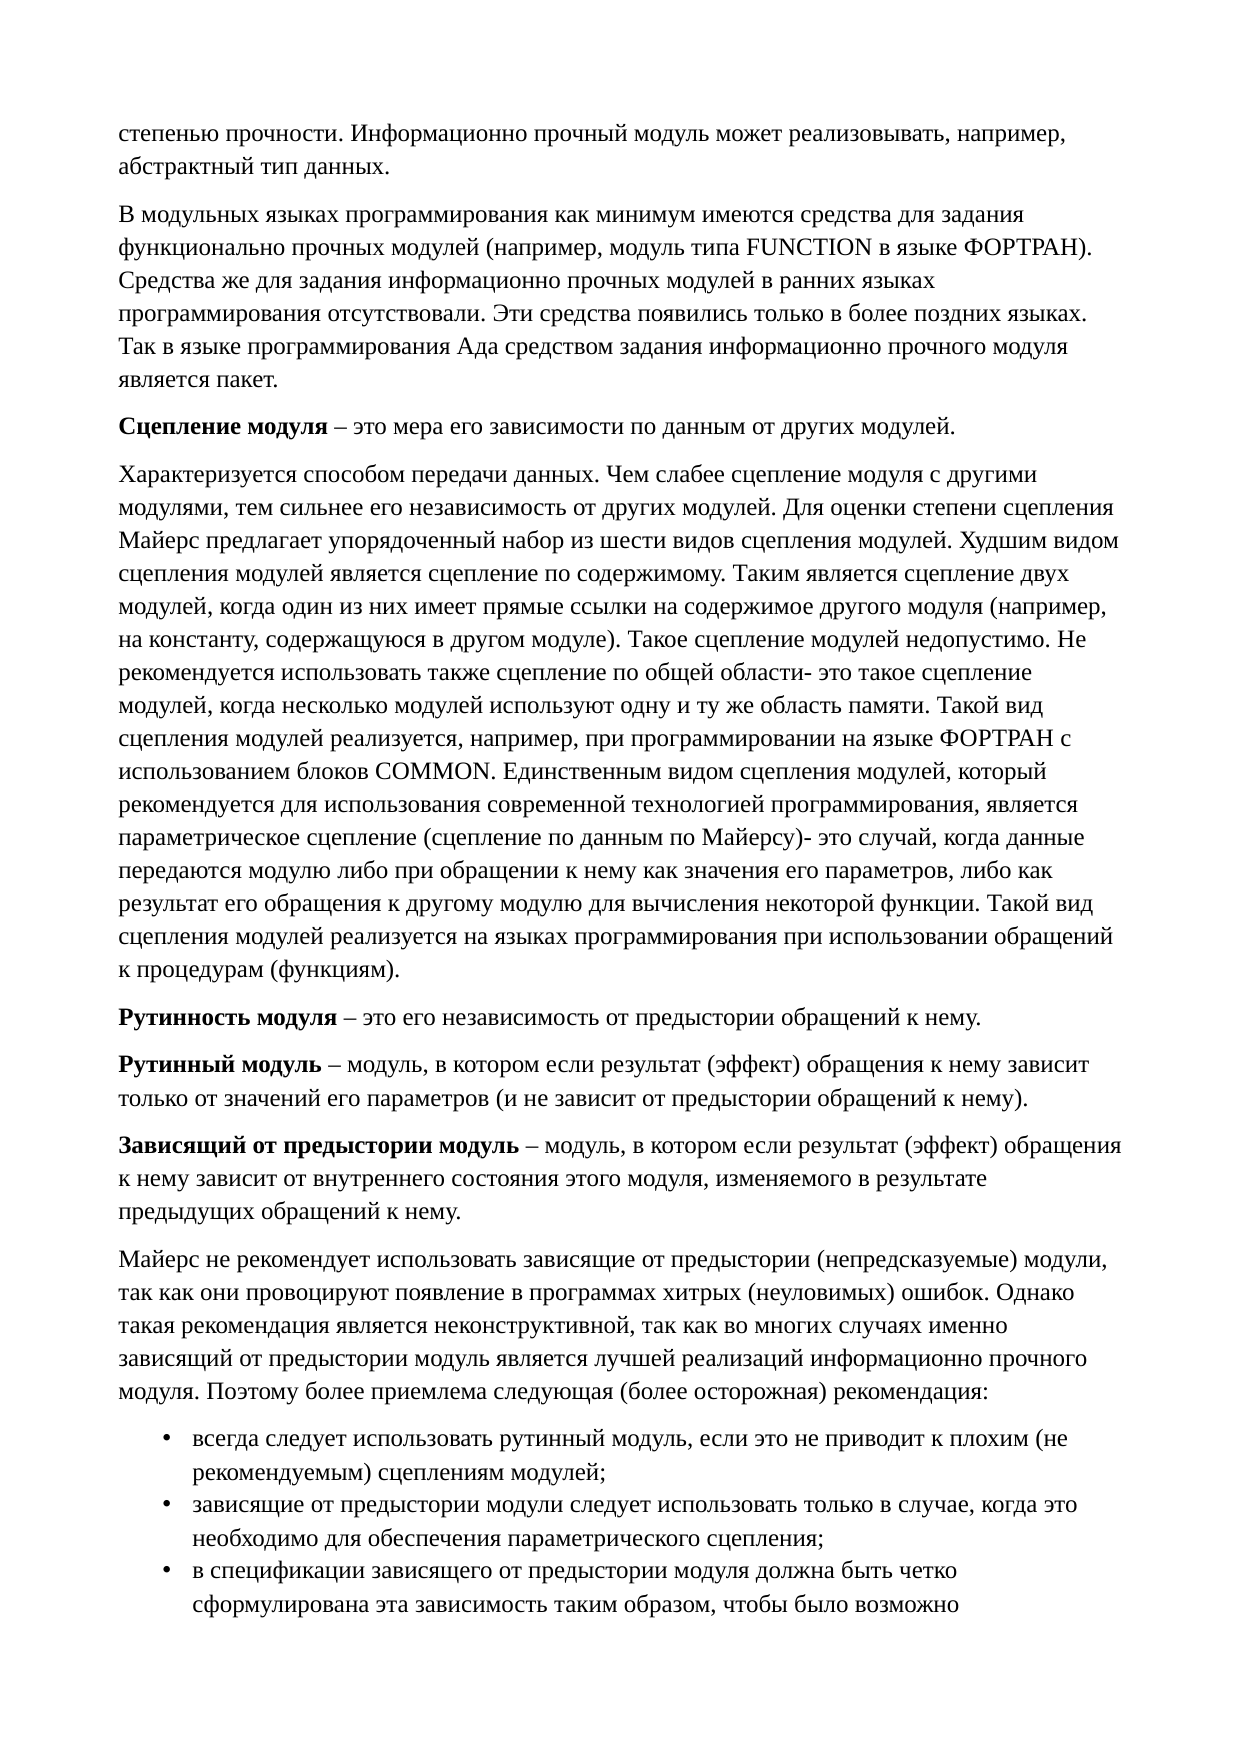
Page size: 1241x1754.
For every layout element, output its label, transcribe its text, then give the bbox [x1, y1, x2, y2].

text Рутинный модуль – модуль, в котором если результат (эффект) обращения к нему зависит только от значений его параметров (и не зависит от предыстории обращений к нему). [118, 1049, 1122, 1111]
list в спецификации зависящего от предыстории модуля должна быть четко сформулирована эта зависимость таким образом, чтобы было возможно [162, 1556, 1122, 1617]
list зависящие от предыстории модули следует использовать только в случае, когда это необходимо для обеспечения параметрического сцепления; [162, 1489, 1122, 1551]
text Характеризуется способом передачи данных. Чем слабее сцепление модуля с другими модулями, тем сильнее его независимость от других модулей. Для оценки степени сцепления Майерс предлагает упорядоченный набор из шести видов сцепления модулей. Худшим видом сцепления модулей является сцепление по содержимому. Таким является сцепление двух модулей, когда один из них имеет прямые ссылки на содержимое другого модуля (например, на константу, содержащуюся в другом модуле). Такое сцепление модулей недопустимо. Не рекомендуется использовать также сцепление по общей области- это такое сцепление модулей, когда несколько модулей используют одну и ту же область памяти. Такой вид сцепления модулей реализуется, например, при программировании на языке ФОРТРАН с использованием блоков COMMON. Единственным видом сцепления модулей, который рекомендуется для использования современной технологией программирования, является параметрическое сцепление (сцепление по данным по Майерсу)- это случай, когда данные передаются модулю либо при обращении к нему как значения его параметров, либо как результат его обращения к другому модулю для вычисления некоторой функции. Такой вид сцепления модулей реализуется на языках программирования при использовании обращений к процедурам (функциям). [118, 459, 1122, 983]
text степенью прочности. Информационно прочный модуль может реализовывать, например, абстрактный тип данных. [118, 118, 1122, 180]
text Зависящий от предыстории модуль – модуль, в котором если результат (эффект) обращения к нему зависит от внутреннего состояния этого модуля, изменяемого в результате предыдущих обращений к нему. [118, 1130, 1122, 1225]
text Сцепление модуля – это мера его зависимости по данным от других модулей. [118, 411, 1122, 440]
text Рутинность модуля – это его независимость от предыстории обращений к нему. [118, 1002, 1122, 1031]
list всегда следует использовать рутинный модуль, если это не приводит к плохим (не рекомендуемым) сцеплениям модулей; [162, 1423, 1122, 1485]
text Майерс не рекомендует использовать зависящие от предыстории (непредсказуемые) модули, так как они провоцируют появление в программах хитрых (неуловимых) ошибок. Однако такая рекомендация является неконструктивной, так как во многих случаях именно зависящий от предыстории модуль является лучшей реализаций информационно прочного модуля. Поэтому более приемлема следующая (более осторожная) рекомендация: [118, 1244, 1122, 1405]
text В модульных языках программирования как минимум имеются средства для задания функционально прочных модулей (например, модуль типа FUNCTION в языке ФОРТРАН). Средства же для задания информационно прочных модулей в ранних языках программирования отсутствовали. Эти средства появились только в более поздних языках. Так в языке программирования Ада средством задания информационно прочного модуля является пакет. [118, 199, 1122, 393]
